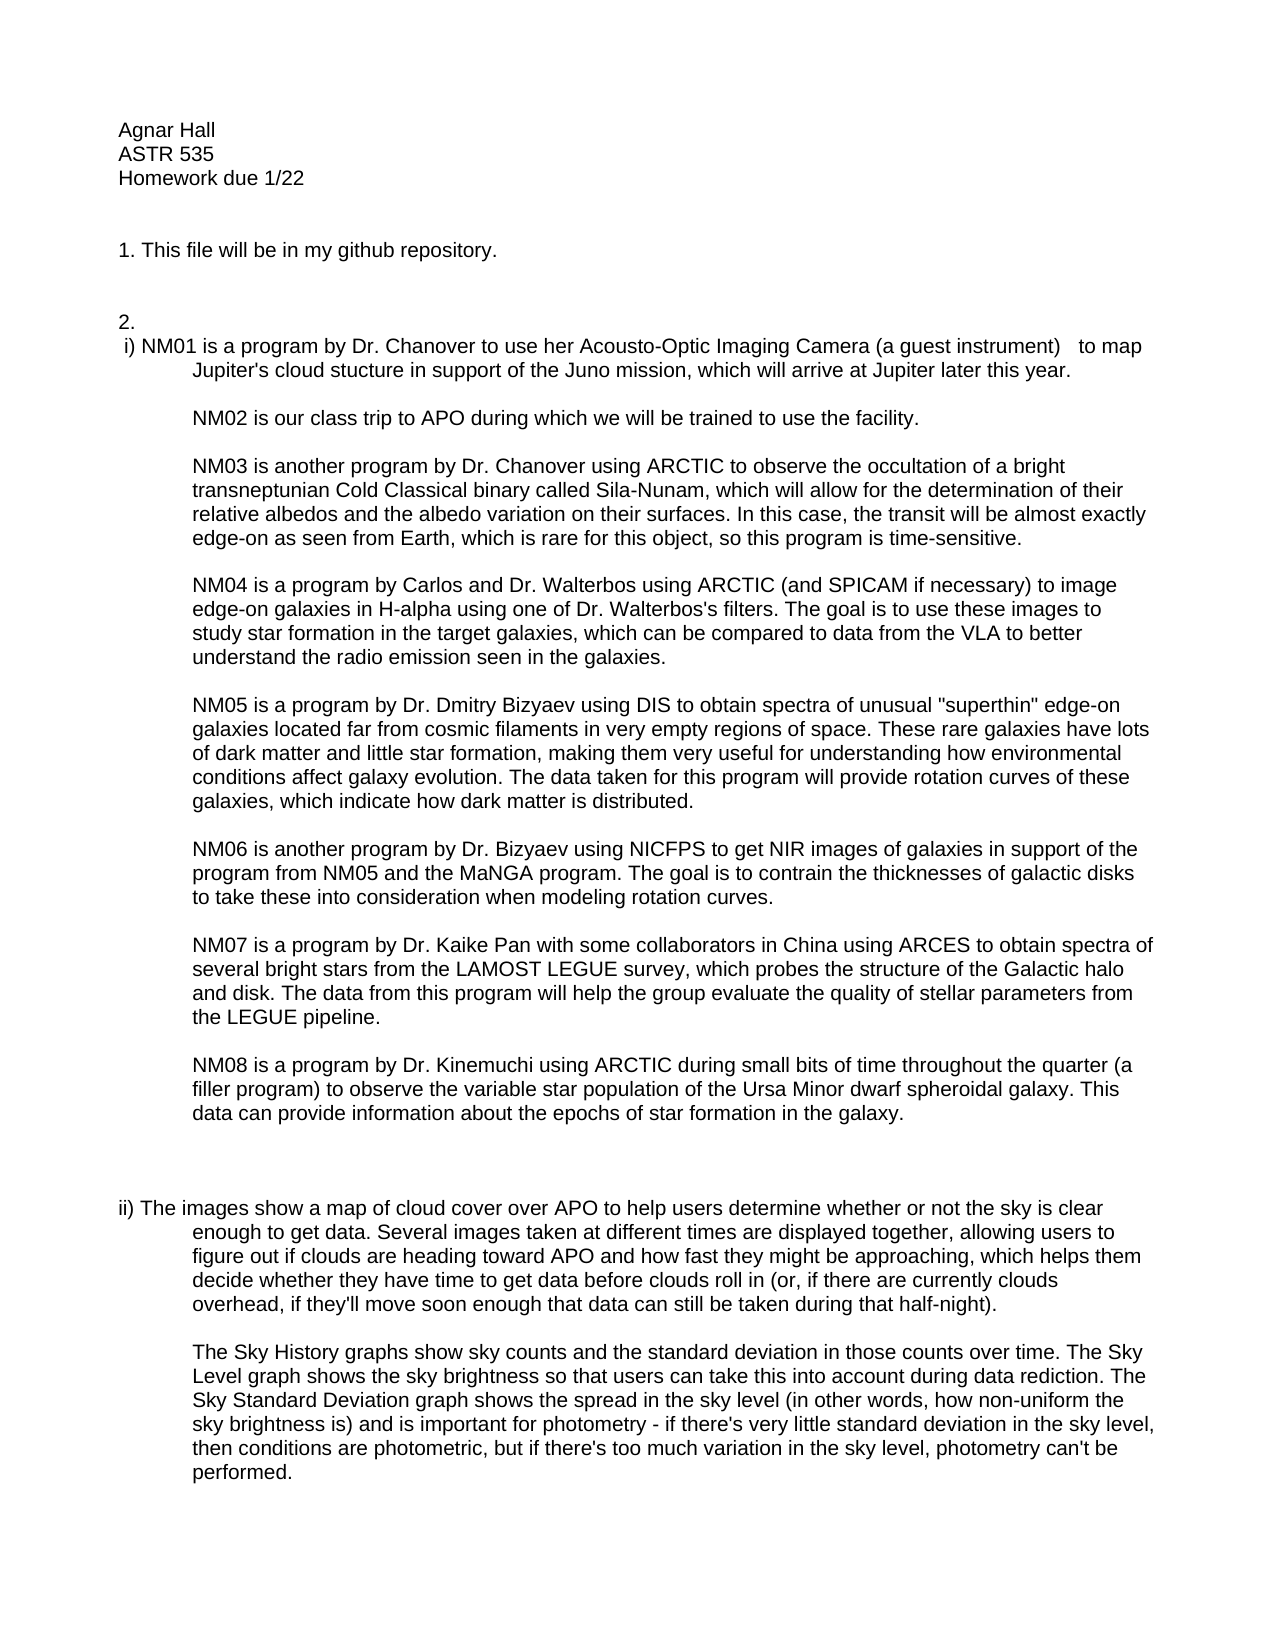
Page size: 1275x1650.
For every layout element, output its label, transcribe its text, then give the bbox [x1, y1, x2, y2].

text NM05 is a program by Dr. Dmitry Bizyaev using DIS to obtain spectra of unusual "superthin" edge-on galaxies located far from cosmic filaments in very empty regions of space. These rare galaxies have lots of dark matter and little star formation, making them very useful for understanding how environmental conditions affect galaxy evolution. The data taken for this program will provide rotation curves of these galaxies, which indicate how dark matter is distributed. [118, 693, 1157, 813]
text NM03 is another program by Dr. Chanover using ARCTIC to observe the occultation of a bright transneptunian Cold Classical binary called Sila-Nunam, which will allow for the determination of their relative albedos and the albedo variation on their surfaces. In this case, the transit will be almost exactly edge-on as seen from Earth, which is rare for this object, so this program is time-sensitive. [118, 453, 1157, 549]
text 2. [118, 310, 1157, 334]
text NM02 is our class trip to APO during which we will be trained to use the facility. [118, 406, 1157, 429]
text NM08 is a program by Dr. Kinemuchi using ARCTIC during small bits of time throughout the quarter (a filler program) to observe the variable star population of the Ursa Minor dwarf spheroidal galaxy. This data can provide information about the epochs of star formation in the galaxy. [118, 1052, 1157, 1124]
text i) NM01 is a program by Dr. Chanover to use her Acousto-Optic Imaging Camera (a guest instrument) to map Jupiter's cloud stucture in support of the Juno mission, which will arrive at Jupiter later this year. [118, 334, 1157, 382]
text Homework due 1/22 [118, 166, 1157, 190]
text ASTR 535 [118, 142, 1157, 166]
text 1. This file will be in my github repository. [118, 238, 1157, 262]
text Agnar Hall [118, 118, 1157, 142]
text NM07 is a program by Dr. Kaike Pan with some collaborators in China using ARCES to obtain spectra of several bright stars from the LAMOST LEGUE survey, which probes the structure of the Galactic halo and disk. The data from this program will help the group evaluate the quality of stellar parameters from the LEGUE pipeline. [118, 933, 1157, 1028]
text ii) The images show a map of cloud cover over APO to help users determine whether or not the sky is clear enough to get data. Several images taken at different times are displayed together, allowing users to figure out if clouds are heading toward APO and how fast they might be approaching, which helps them decide whether they have time to get data before clouds roll in (or, if there are currently clouds overhead, if they'll move soon enough that data can still be taken during that half-night). [118, 1196, 1157, 1316]
text The Sky History graphs show sky counts and the standard deviation in those counts over time. The Sky Level graph shows the sky brightness so that users can take this into account during data rediction. The Sky Standard Deviation graph shows the spread in the sky level (in other words, how non-uniform the sky brightness is) and is important for photometry - if there's very little standard deviation in the sky level, then conditions are photometric, but if there's too much variation in the sky level, photometry can't be performed. [118, 1340, 1157, 1484]
text NM06 is another program by Dr. Bizyaev using NICFPS to get NIR images of galaxies in support of the program from NM05 and the MaNGA program. The goal is to contrain the thicknesses of galactic disks to take these into consideration when modeling rotation curves. [118, 837, 1157, 909]
text NM04 is a program by Carlos and Dr. Walterbos using ARCTIC (and SPICAM if necessary) to image edge-on galaxies in H-alpha using one of Dr. Walterbos's filters. The goal is to use these images to study star formation in the target galaxies, which can be compared to data from the VLA to better understand the radio emission seen in the galaxies. [118, 573, 1157, 669]
